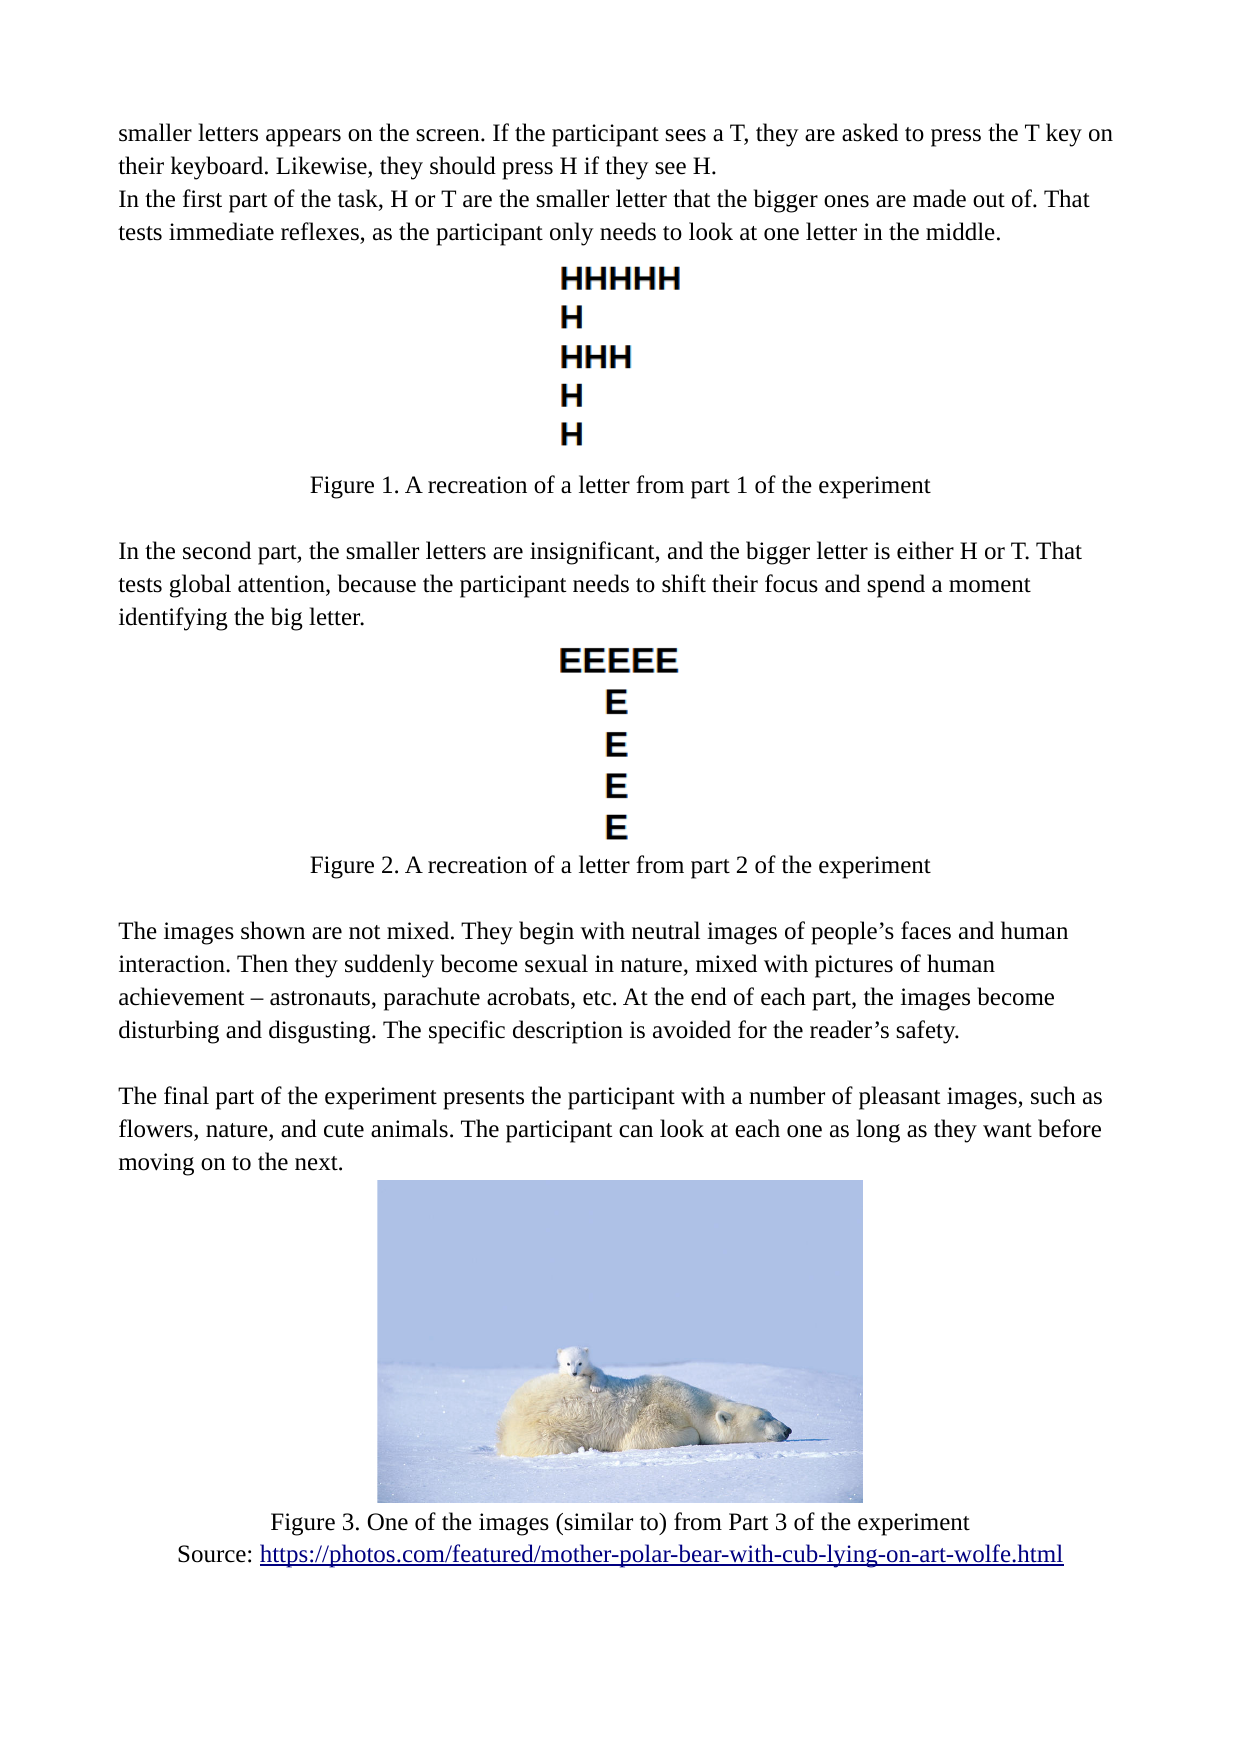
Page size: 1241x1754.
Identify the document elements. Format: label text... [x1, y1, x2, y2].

text Figure 1. A recreation of a letter from part 1 of the experiment [118, 250, 1122, 498]
picture [550, 634, 690, 846]
text In the second part, the smaller letters are insignificant, and the bigger letter is either H or T. That tests global attention, because the participant needs to shift their focus and spend a moment identifying the big letter. [118, 536, 1122, 631]
text Source: https://photos.com/featured/mother-polar-bear-with-cub-lying-on-art-wolfe.html [118, 1539, 1122, 1568]
picture [547, 250, 693, 466]
text Figure 2. A recreation of a letter from part 2 of the experiment [118, 635, 1122, 879]
picture [377, 1180, 863, 1503]
text smaller letters appears on the screen. If the participant sees a T, they are asked to press the T key on their keyboard. Likewise, they should press H if they see H. [118, 118, 1122, 180]
text In the first part of the task, H or T are the smaller letter that the bigger ones are made out of. That tests immediate reflexes, as the participant only needs to look at one letter in the middle. [118, 184, 1122, 246]
text Figure 3. One of the images (similar to) from Part 3 of the experiment [118, 1180, 1122, 1535]
text The final part of the experiment presents the participant with a number of pleasant images, such as flowers, nature, and cute animals. The participant can look at each one as long as they want before moving on to the next. [118, 1081, 1122, 1176]
text The images shown are not mixed. They begin with neutral images of people’s faces and human interaction. Then they suddenly become sexual in nature, mixed with pictures of human achievement – astronauts, parachute acrobats, etc. At the end of each part, the images become disturbing and disgusting. The specific description is avoided for the reader’s safety. [118, 916, 1122, 1044]
